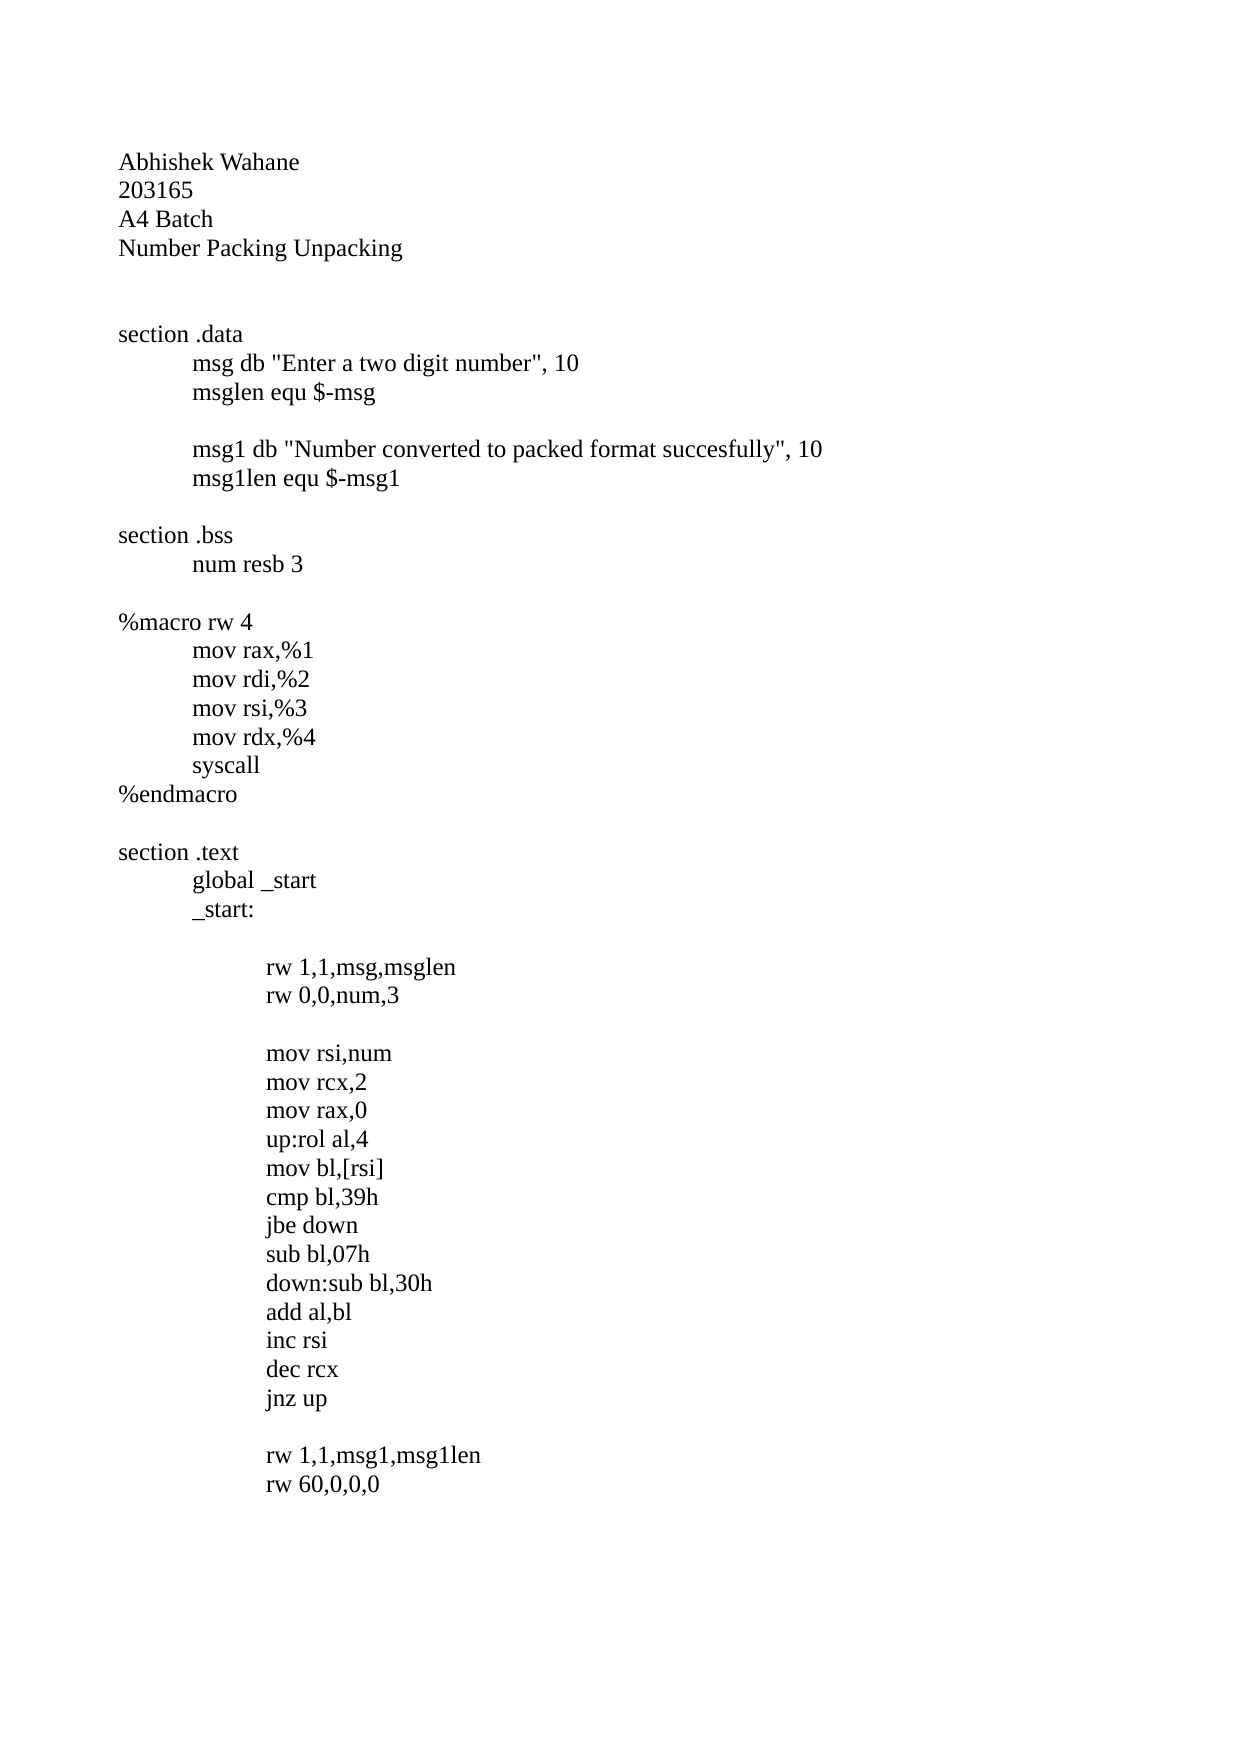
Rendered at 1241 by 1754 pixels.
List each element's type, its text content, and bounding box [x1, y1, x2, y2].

text num resb 3 [118, 549, 1122, 578]
text section .bss [118, 521, 1122, 549]
text %endmacro [118, 779, 1122, 808]
text msg1len equ $-msg1 [118, 463, 1122, 492]
text rw 0,0,num,3 [118, 981, 1122, 1009]
text msg db "Enter a two digit number", 10 [118, 348, 1122, 377]
text inc rsi [118, 1326, 1122, 1354]
text add al,bl [118, 1297, 1122, 1326]
text mov rcx,2 [118, 1067, 1122, 1096]
text mov rsi,%3 [118, 693, 1122, 722]
text %macro rw 4 [118, 607, 1122, 636]
text A4 Batch [118, 204, 1122, 233]
text up:rol al,4 [118, 1124, 1122, 1153]
text global _start [118, 866, 1122, 894]
text 203165 [118, 176, 1122, 204]
text section .data [118, 319, 1122, 348]
text mov bl,[rsi] [118, 1153, 1122, 1182]
text cmp bl,39h [118, 1182, 1122, 1211]
text rw 1,1,msg1,msg1len [118, 1441, 1122, 1469]
text mov rax,0 [118, 1096, 1122, 1124]
text jbe down [118, 1211, 1122, 1239]
text msglen equ $-msg [118, 377, 1122, 406]
text syscall [118, 751, 1122, 779]
text mov rdx,%4 [118, 722, 1122, 751]
text rw 1,1,msg,msglen [118, 952, 1122, 981]
text Abhishek Wahane [118, 147, 1122, 176]
text msg1 db "Number converted to packed format succesfully", 10 [118, 434, 1122, 463]
text Number Packing Unpacking [118, 233, 1122, 262]
text jnz up [118, 1383, 1122, 1412]
text rw 60,0,0,0 [118, 1469, 1122, 1498]
text mov rax,%1 [118, 636, 1122, 664]
text down:sub bl,30h [118, 1268, 1122, 1297]
text sub bl,07h [118, 1239, 1122, 1268]
text section .text [118, 837, 1122, 866]
text dec rcx [118, 1354, 1122, 1383]
text mov rsi,num [118, 1038, 1122, 1067]
text mov rdi,%2 [118, 664, 1122, 693]
text _start: [118, 894, 1122, 923]
